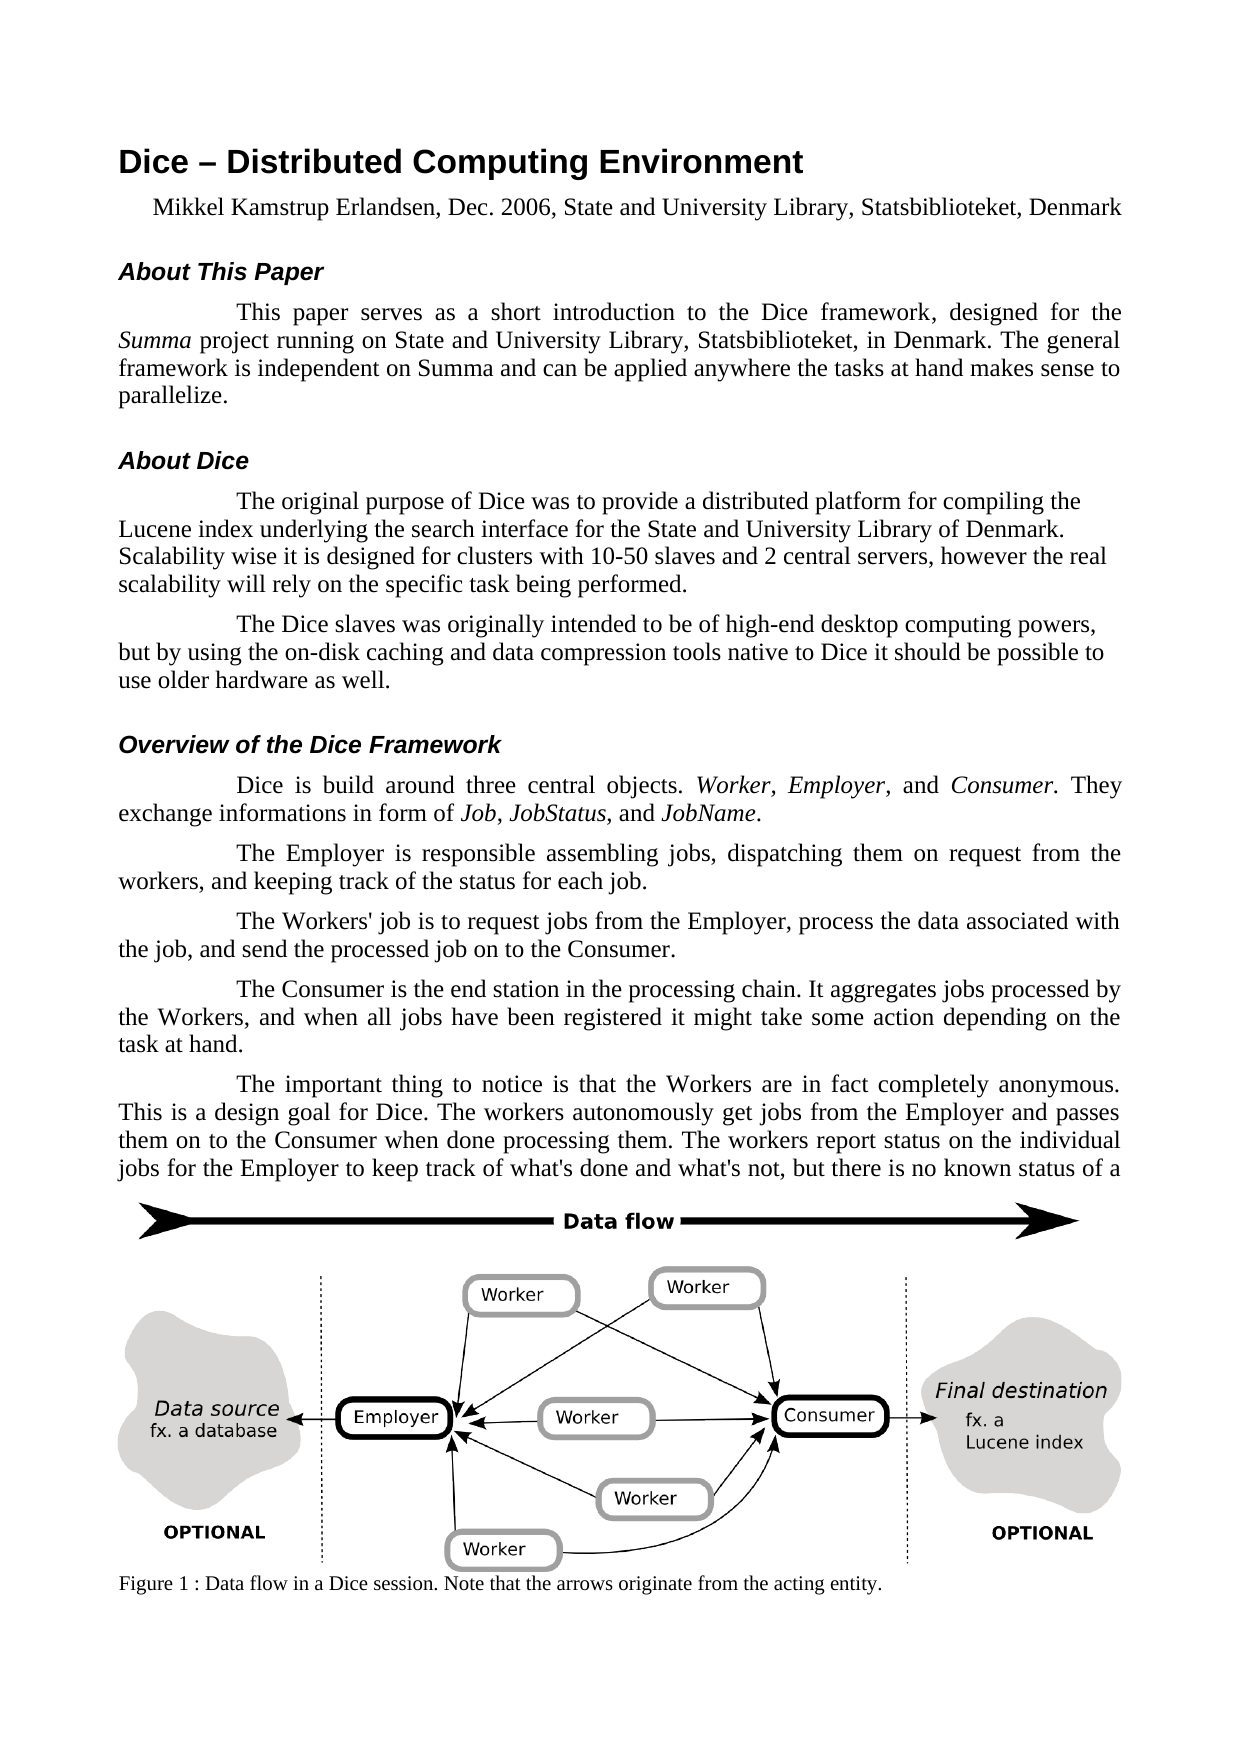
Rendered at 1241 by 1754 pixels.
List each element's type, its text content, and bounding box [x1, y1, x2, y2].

subtitle Dice – Distributed Computing Environment [118, 143, 1122, 181]
text This paper serves as a short introduction to the Dice framework, designed for the Summa project running on State and University Library, Statsbiblioteket, in Denmark. The general framework is independent on Summa and can be applied anywhere the tasks at hand makes sense to parallelize. [118, 298, 1122, 409]
subtitle About Dice [118, 447, 1122, 474]
subtitle Overview of the Dice Framework [118, 731, 1122, 759]
text The Employer is responsible assembling jobs, dispatching them on request from the workers, and keeping track of the status for each job. [118, 839, 1122, 894]
picture [117, 1195, 1122, 1572]
text Mikkel Kamstrup Erlandsen, Dec. 2006, State and University Library, Statsbiblioteket, Denmark [118, 193, 1122, 221]
text The important thing to notice is that the Workers are in fact completely anonymous. This is a design goal for Dice. The workers autonomously get jobs from the Employer and passes them on to the Consumer when done processing them. The workers report status on the individual jobs for the Employer to keep track of what's done and what's not, but there is no known status of a [118, 1071, 1122, 1181]
text Figure 1 : Data flow in a Dice session. Note that the arrows originate from the acting entity. [119, 1572, 1121, 1595]
subtitle About This Paper [118, 258, 1122, 286]
text Dice is build around three central objects. Worker, Employer, and Consumer. They exchange informations in form of Job, JobStatus, and JobName. [118, 771, 1122, 827]
text The Dice slaves was originally intended to be of high-end desktop computing powers, but by using the on-disk caching and data compression tools native to Dice it should be possible to use older hardware as well. [118, 610, 1122, 693]
text The original purpose of Dice was to provide a distributed platform for compiling the Lucene index underlying the search interface for the State and University Library of Denmark. Scalability wise it is designed for clusters with 10-50 slaves and 2 central servers, however the real scalability will rely on the specific task being performed. [118, 487, 1122, 598]
text The Consumer is the end station in the processing chain. It aggregates jobs processed by the Workers, and when all jobs have been registered it might take some action depending on the task at hand. [118, 975, 1122, 1058]
text [119, 1595, 1121, 1619]
text The Workers' job is to request jobs from the Employer, process the data associated with the job, and send the processed job on to the Consumer. [118, 907, 1122, 962]
